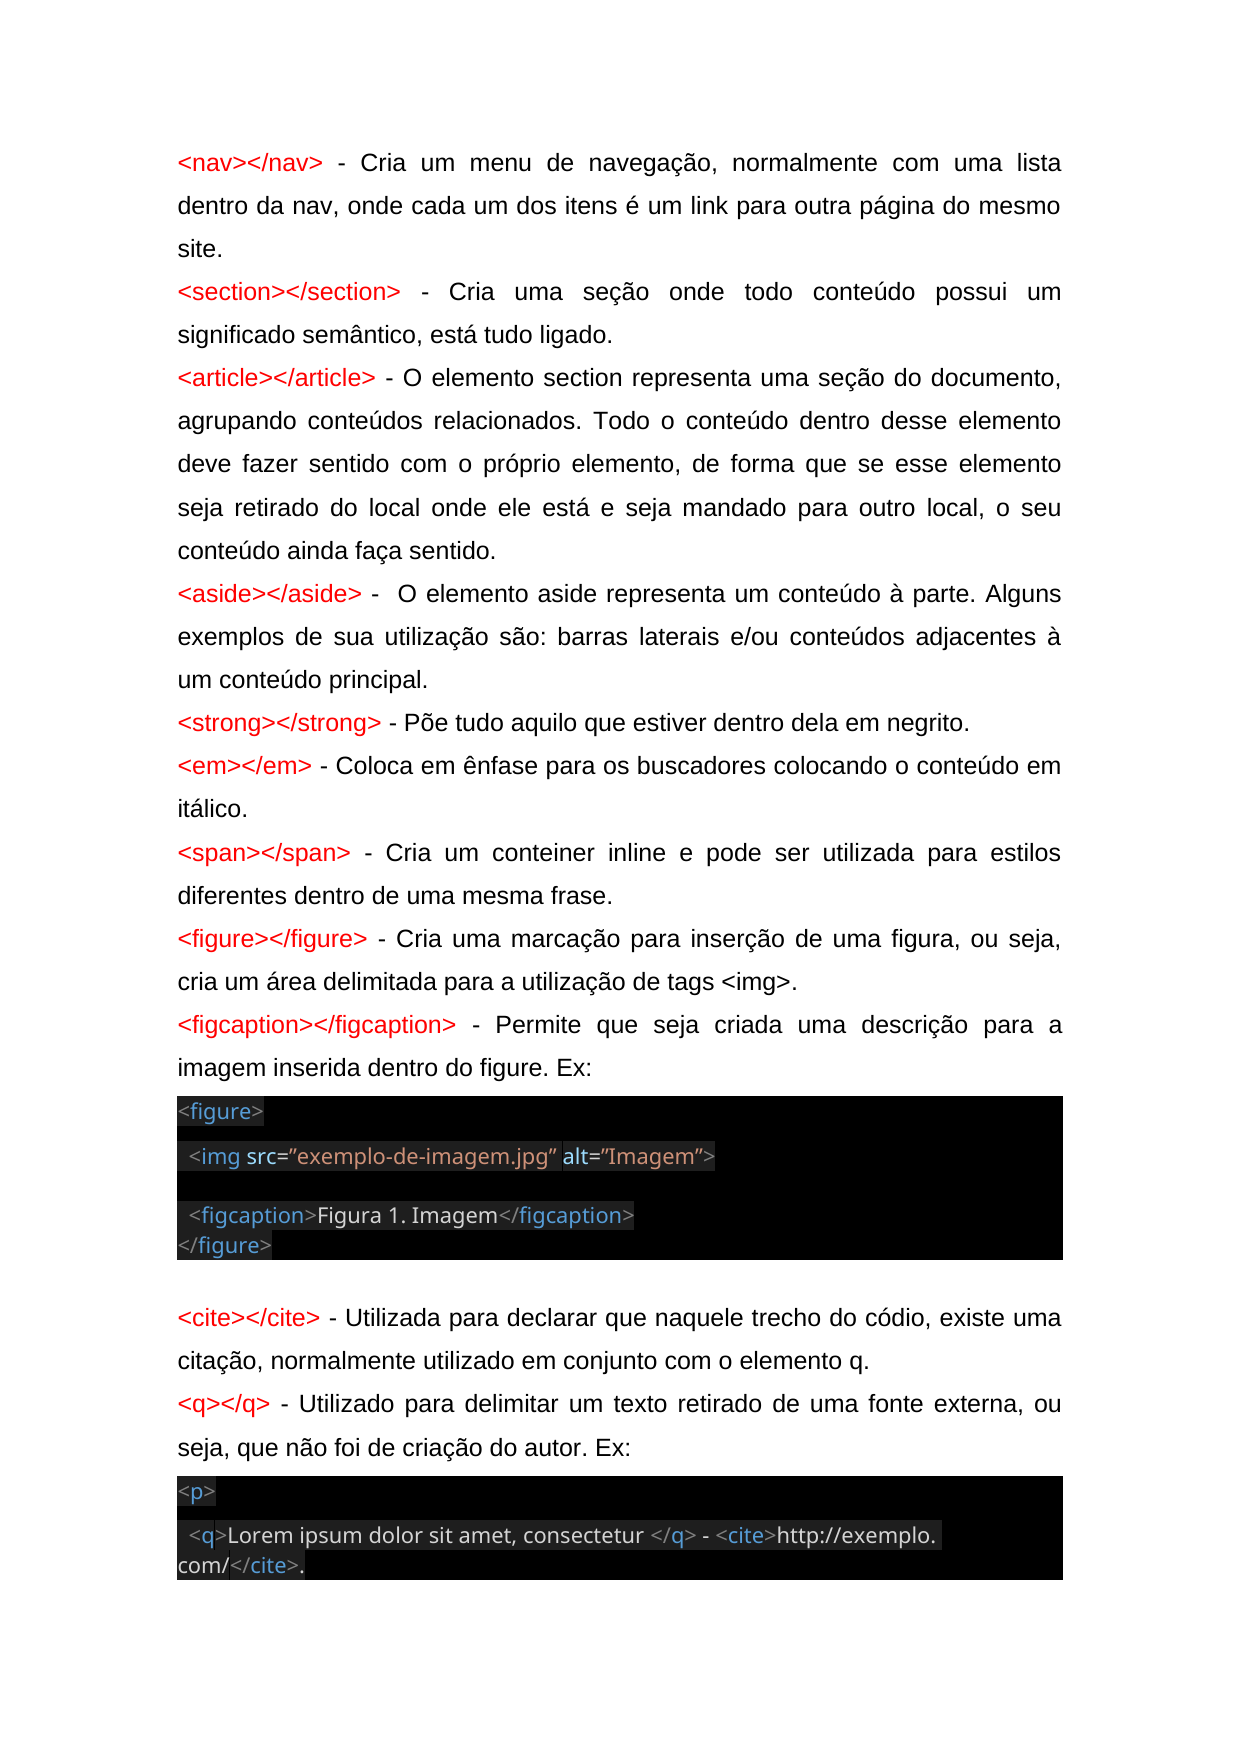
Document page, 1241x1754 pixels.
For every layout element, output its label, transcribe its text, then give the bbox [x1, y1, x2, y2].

text <figure></figure> - Cria uma marcação para inserção de uma figura, ou seja, cria um área delimitada para a utilização de tags <img>. [177, 924, 1063, 996]
text </figure> [177, 1230, 1063, 1260]
text <q></q> - Utilizado para delimitar um texto retirado de uma fonte externa, ou seja, que não foi de criação do autor. Ex: [177, 1389, 1063, 1461]
text <q>Lorem ipsum dolor sit amet, consectetur </q> - <cite>http://exemplo. com/</cite>. [177, 1520, 1063, 1580]
text <cite></cite> - Utilizada para declarar que naquele trecho do códio, existe uma citação, normalmente utilizado em conjunto com o elemento q. [177, 1303, 1063, 1375]
text <p> [177, 1476, 1063, 1506]
text <span></span> - Cria um conteiner inline e pode ser utilizada para estilos diferentes dentro de uma mesma frase. [177, 838, 1063, 909]
text <strong></strong> - Põe tudo aquilo que estiver dentro dela em negrito. [177, 708, 1063, 737]
text <img src=”exemplo-de-imagem.jpg” alt=”Imagem”> [177, 1141, 1063, 1171]
text <article></article> - O elemento section representa uma seção do documento, agrupando conteúdos relacionados. Todo o conteúdo dentro desse elemento deve fazer sentido com o próprio elemento, de forma que se esse elemento seja retirado do local onde ele está e seja mandado para outro local, o seu conteúdo ainda faça sentido. [177, 363, 1063, 564]
text <figure> [177, 1096, 1063, 1126]
text <figcaption></figcaption> - Permite que seja criada uma descrição para a imagem inserida dentro do figure. Ex: [177, 1010, 1063, 1082]
text <figcaption>Figura 1. Imagem</figcaption> [177, 1201, 1063, 1230]
text <section></section> - Cria uma seção onde todo conteúdo possui um significado semântico, está tudo ligado. [177, 277, 1063, 349]
text <aside></aside> - O elemento aside representa um conteúdo à parte. Alguns exemplos de sua utilização são: barras laterais e/ou conteúdos adjacentes à um conteúdo principal. [177, 579, 1063, 694]
text <nav></nav> - Cria um menu de navegação, normalmente com uma lista dentro da nav, onde cada um dos itens é um link para outra página do mesmo site. [177, 148, 1063, 263]
text <em></em> - Coloca em ênfase para os buscadores colocando o conteúdo em itálico. [177, 751, 1063, 823]
